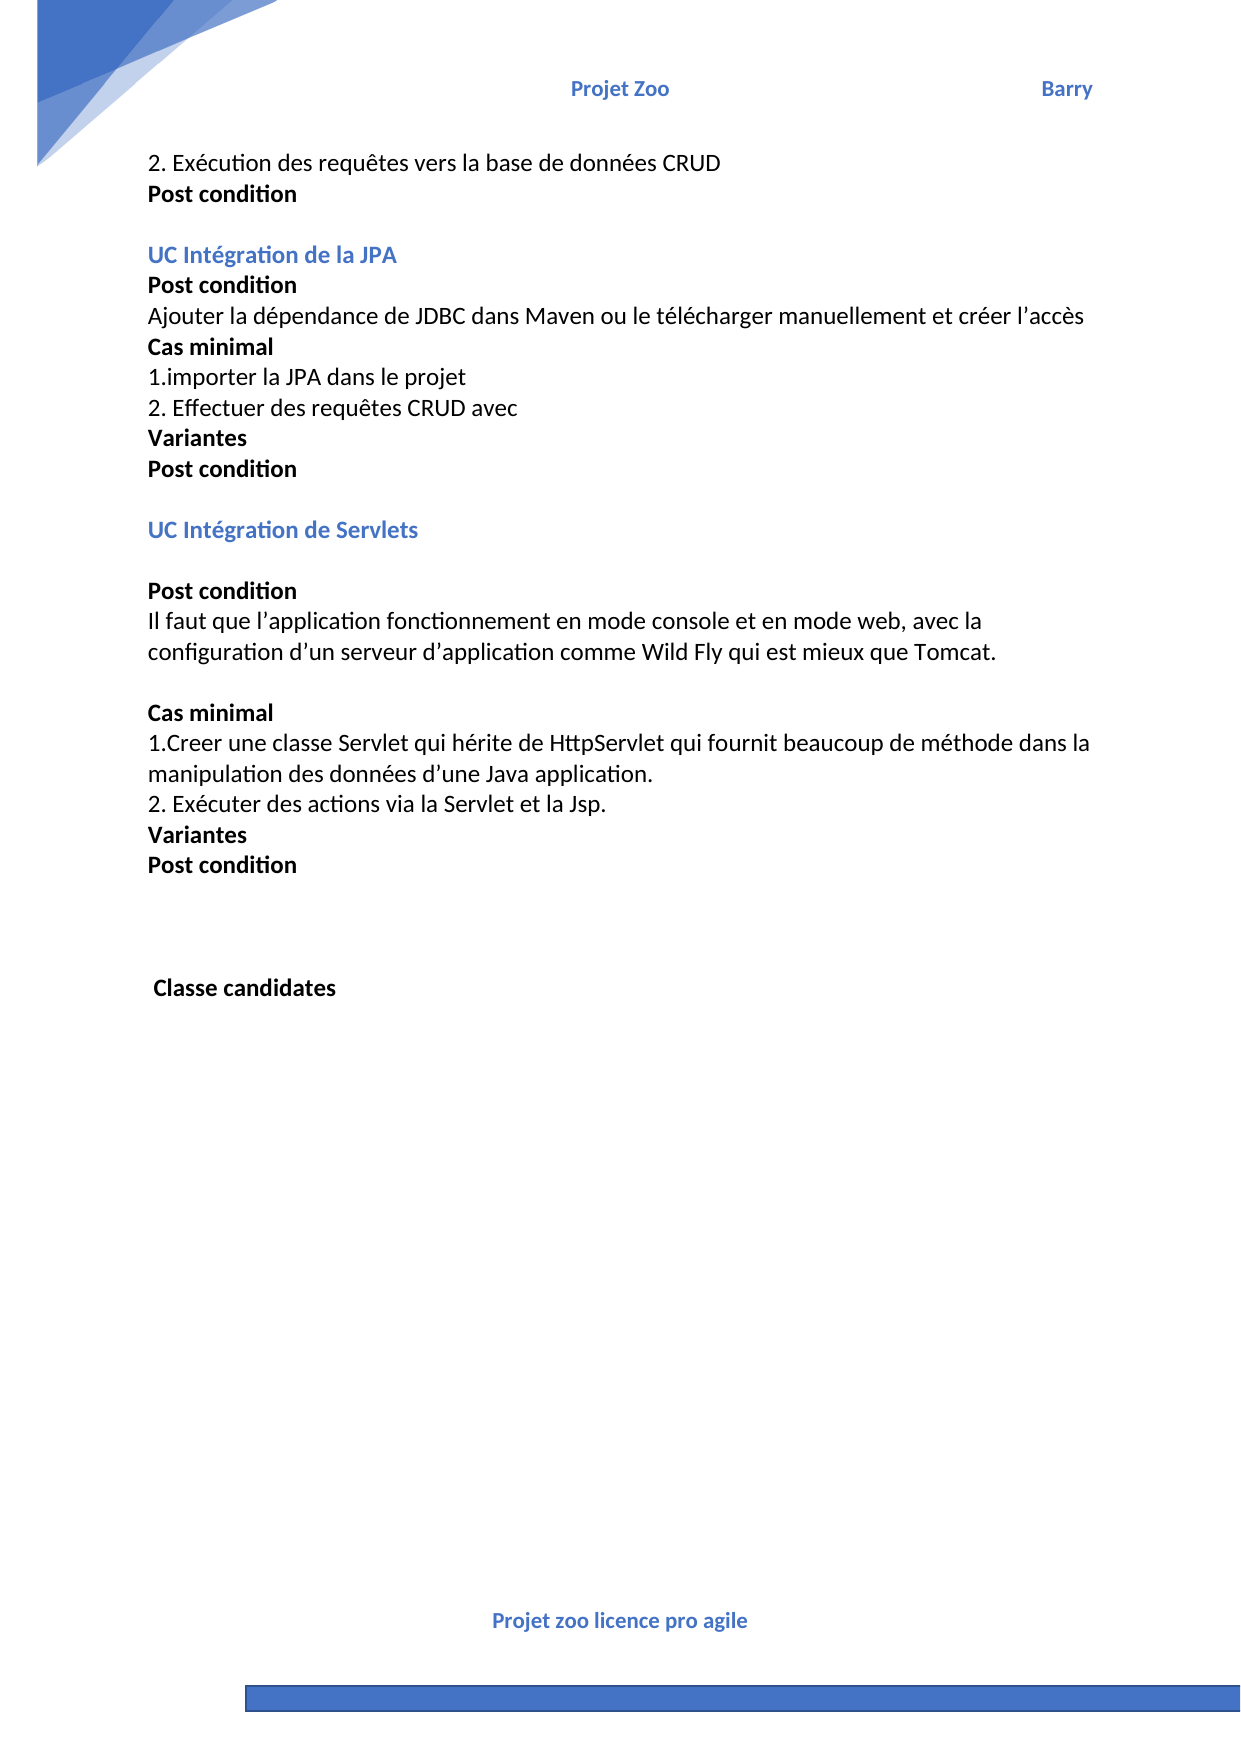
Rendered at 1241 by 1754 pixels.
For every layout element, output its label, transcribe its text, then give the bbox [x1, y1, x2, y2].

text UC Intégration de Servlets [148, 514, 1093, 544]
text Variantes [148, 819, 1093, 849]
text Ajouter la dépendance de JDBC dans Maven ou le télécharger manuellement et créer l’accès [148, 300, 1093, 331]
text Il faut que l’application fonctionnement en mode console et en mode web, avec la configuration d’un serveur d’application comme Wild Fly qui est mieux que Tomcat. [148, 605, 1093, 666]
text 2. Exécuter des actions via la Servlet et la Jsp. [148, 788, 1093, 819]
text Cas minimal [148, 697, 1093, 727]
text 1.importer la JPA dans le projet [148, 361, 1093, 392]
text 1.Creer une classe Servlet qui hérite de HttpServlet qui fournit beaucoup de méthode dans la manipulation des données d’une Java application. [148, 727, 1093, 788]
text UC Intégration de la JPA [148, 239, 1093, 270]
text 2. Exécution des requêtes vers la base de données CRUD [148, 148, 1093, 178]
text Cas minimal [148, 331, 1093, 361]
text Variantes [148, 422, 1093, 453]
text Classe candidates [148, 972, 1093, 1002]
text Post condition [148, 575, 1093, 605]
text Post condition [148, 178, 1093, 209]
text Post condition [148, 270, 1093, 300]
text 2. Effectuer des requêtes CRUD avec [148, 392, 1093, 422]
text Post condition [148, 849, 1093, 880]
text Post condition [148, 453, 1093, 483]
